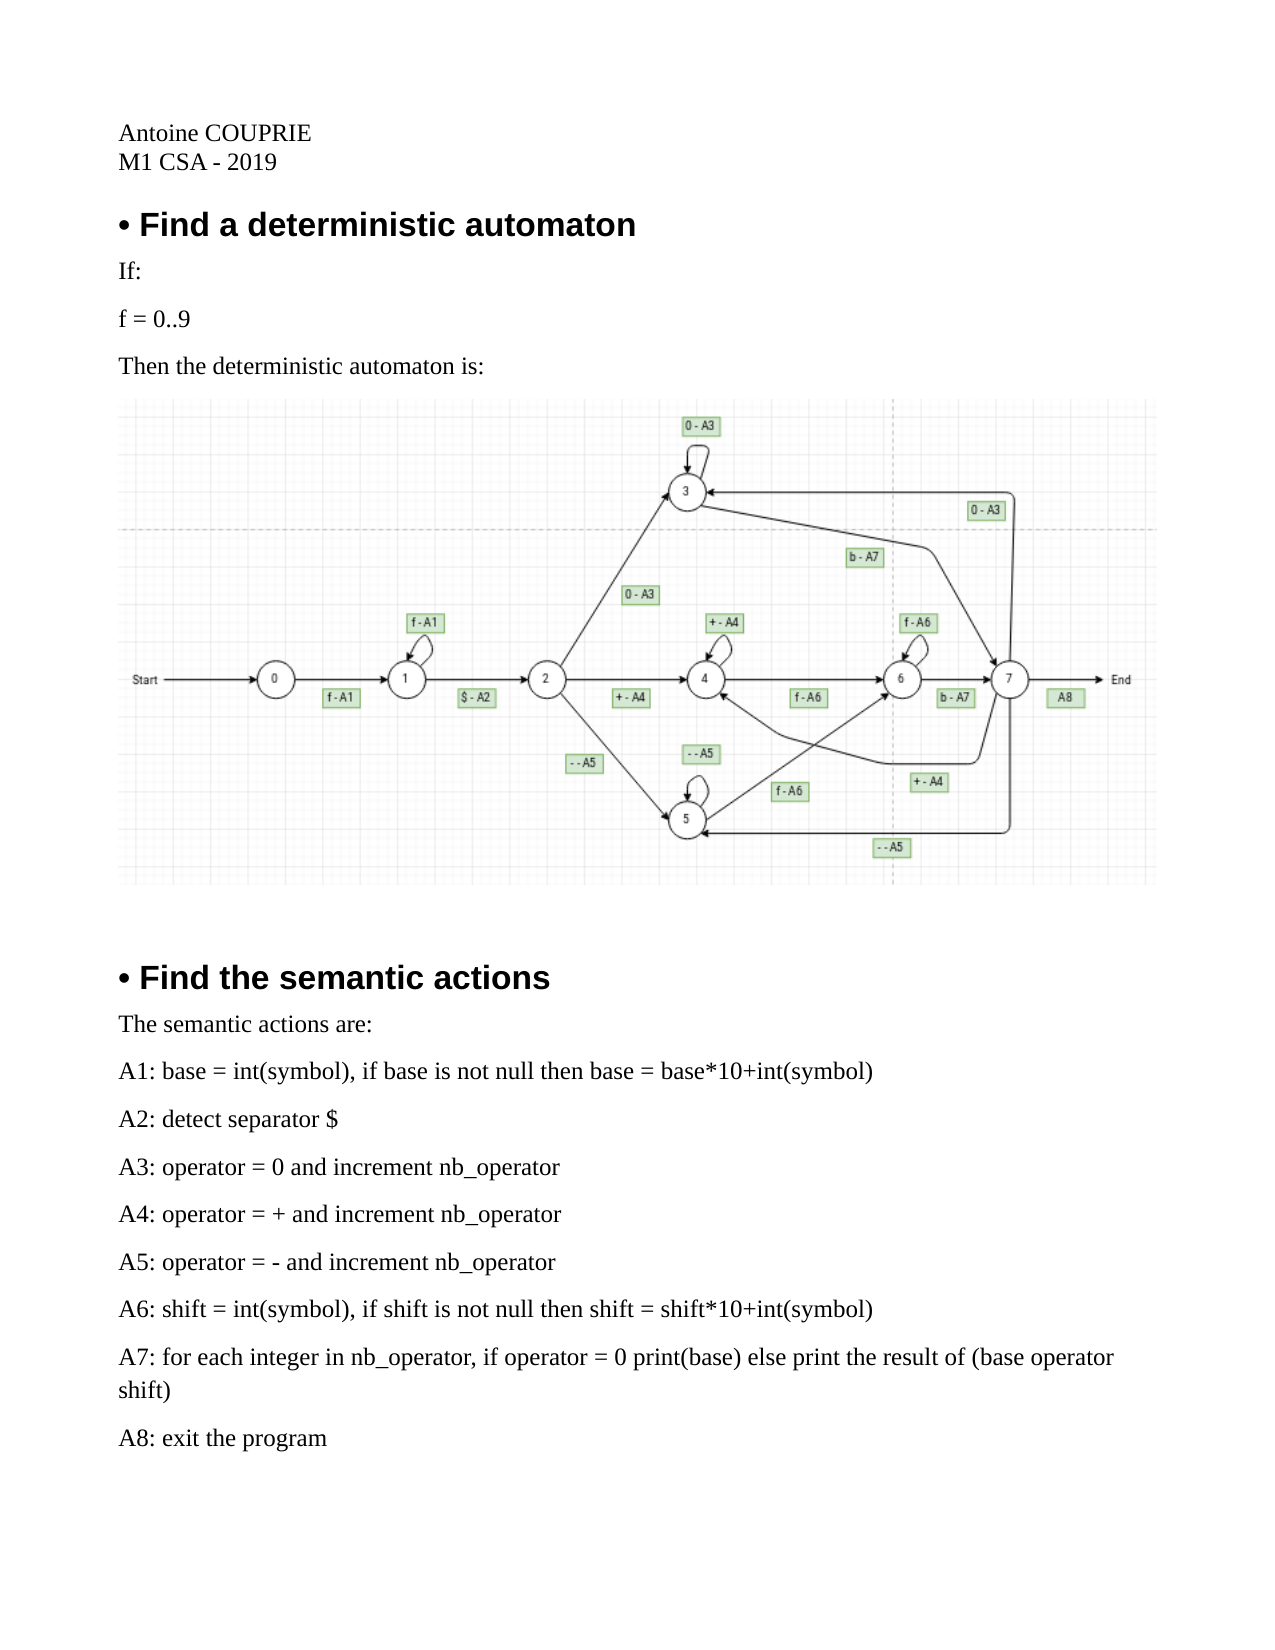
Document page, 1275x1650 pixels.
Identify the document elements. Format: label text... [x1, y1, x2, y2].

text A6: shift = int(symbol), if shift is not null then shift = shift*10+int(symbol) [118, 1294, 1157, 1323]
text A7: for each integer in nb_operator, if operator = 0 print(base) else print the result of (base operator shift) [118, 1342, 1157, 1404]
picture [118, 399, 1157, 885]
text A3: operator = 0 and increment nb_operator [118, 1152, 1157, 1180]
text Then the deterministic automaton is: [118, 351, 1157, 380]
text A5: operator = - and increment nb_operator [118, 1247, 1157, 1276]
text A2: detect separator $ [118, 1104, 1157, 1133]
text If: [118, 256, 1157, 285]
text A1: base = int(symbol), if base is not null then base = base*10+int(symbol) [118, 1056, 1157, 1085]
subtitle • Find a deterministic automaton [118, 205, 1157, 244]
text The semantic actions are: [118, 1009, 1157, 1038]
text A4: operator = + and increment nb_operator [118, 1199, 1157, 1228]
subtitle • Find the semantic actions [118, 958, 1157, 996]
text f = 0..9 [118, 304, 1157, 333]
text A8: exit the program [118, 1423, 1157, 1451]
